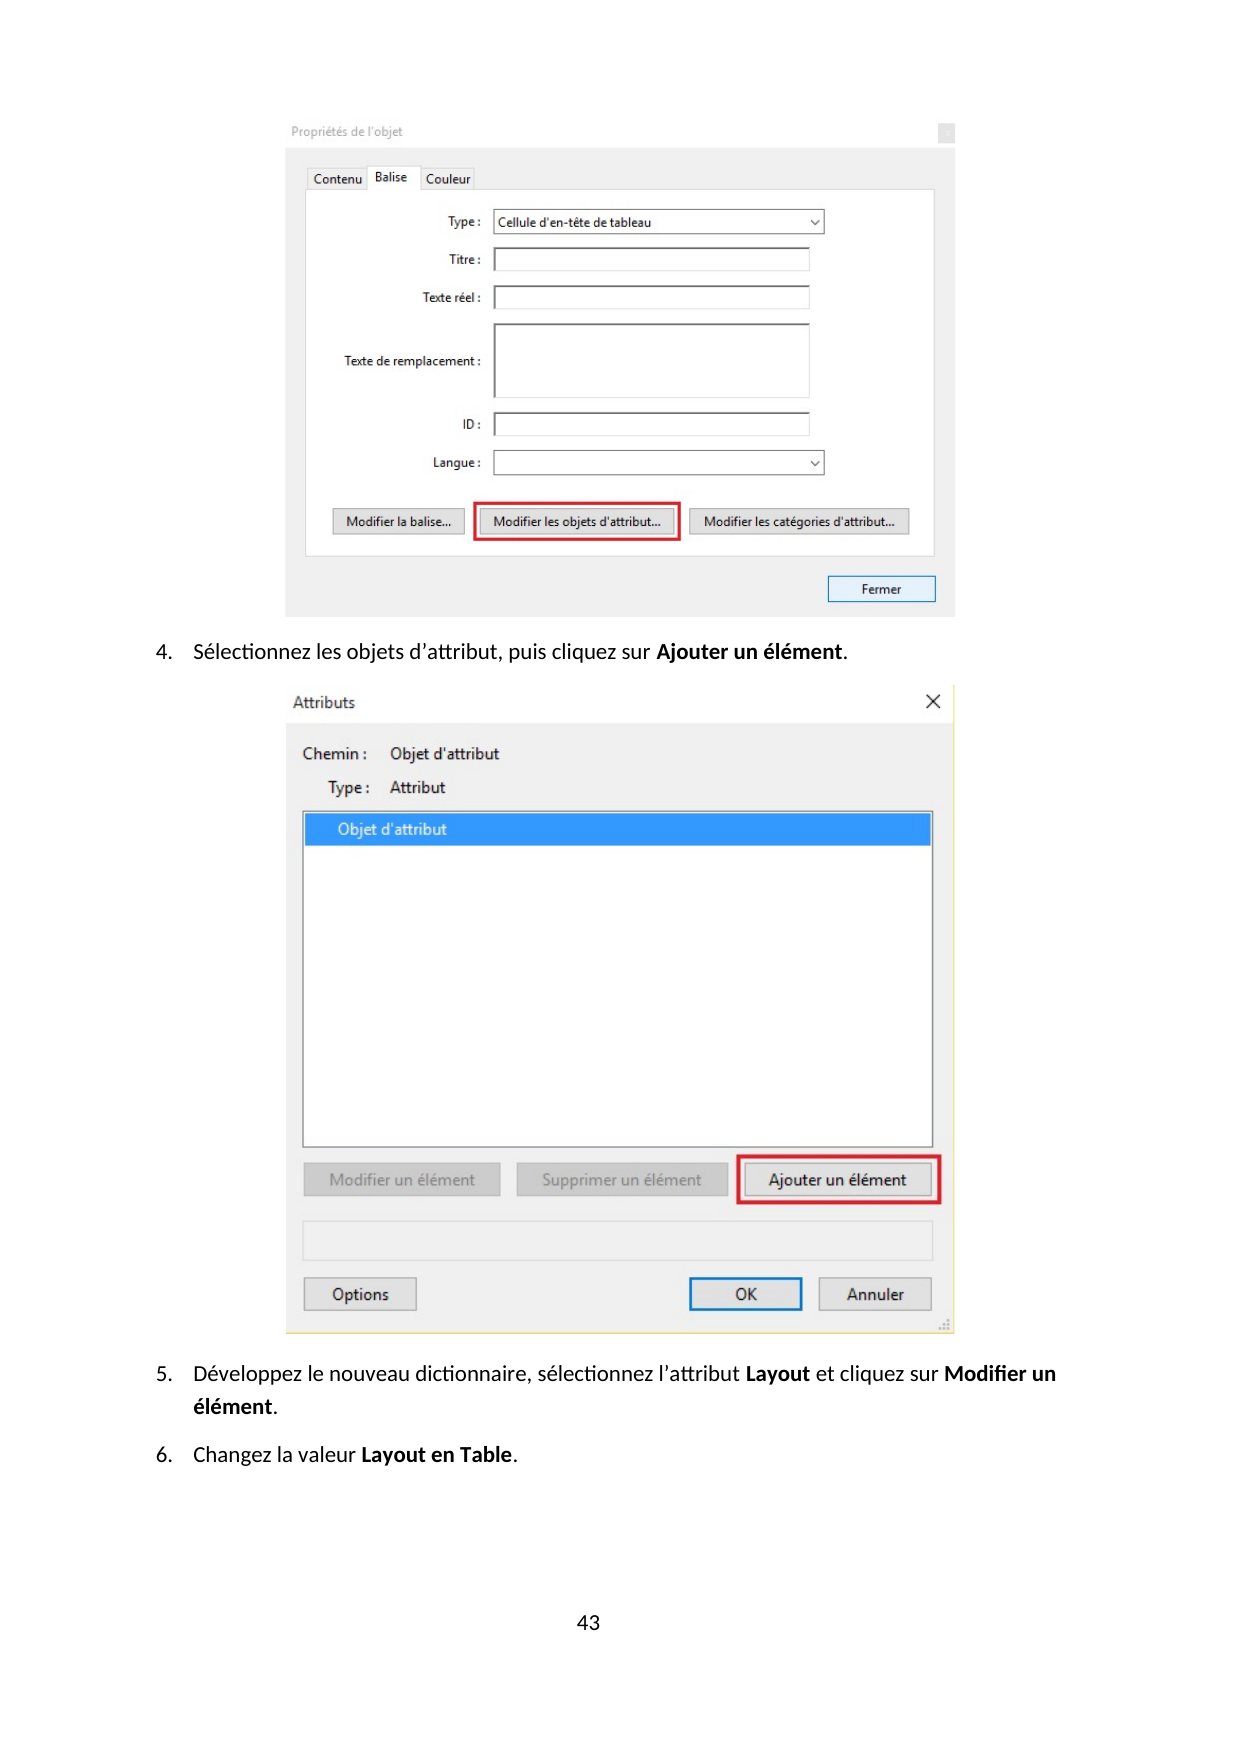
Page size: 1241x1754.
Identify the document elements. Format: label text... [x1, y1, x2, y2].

picture [285, 685, 955, 1334]
picture [285, 118, 955, 617]
list Changez la valeur Layout en Table. [156, 1440, 1122, 1468]
list Développez le nouveau dictionnaire, sélectionnez l’attribut Layout et cliquez sur Modifier un élément. [156, 1359, 1122, 1420]
list Sélectionnez les objets d’attribut, puis cliquez sur Ajouter un élément. [156, 637, 1122, 665]
